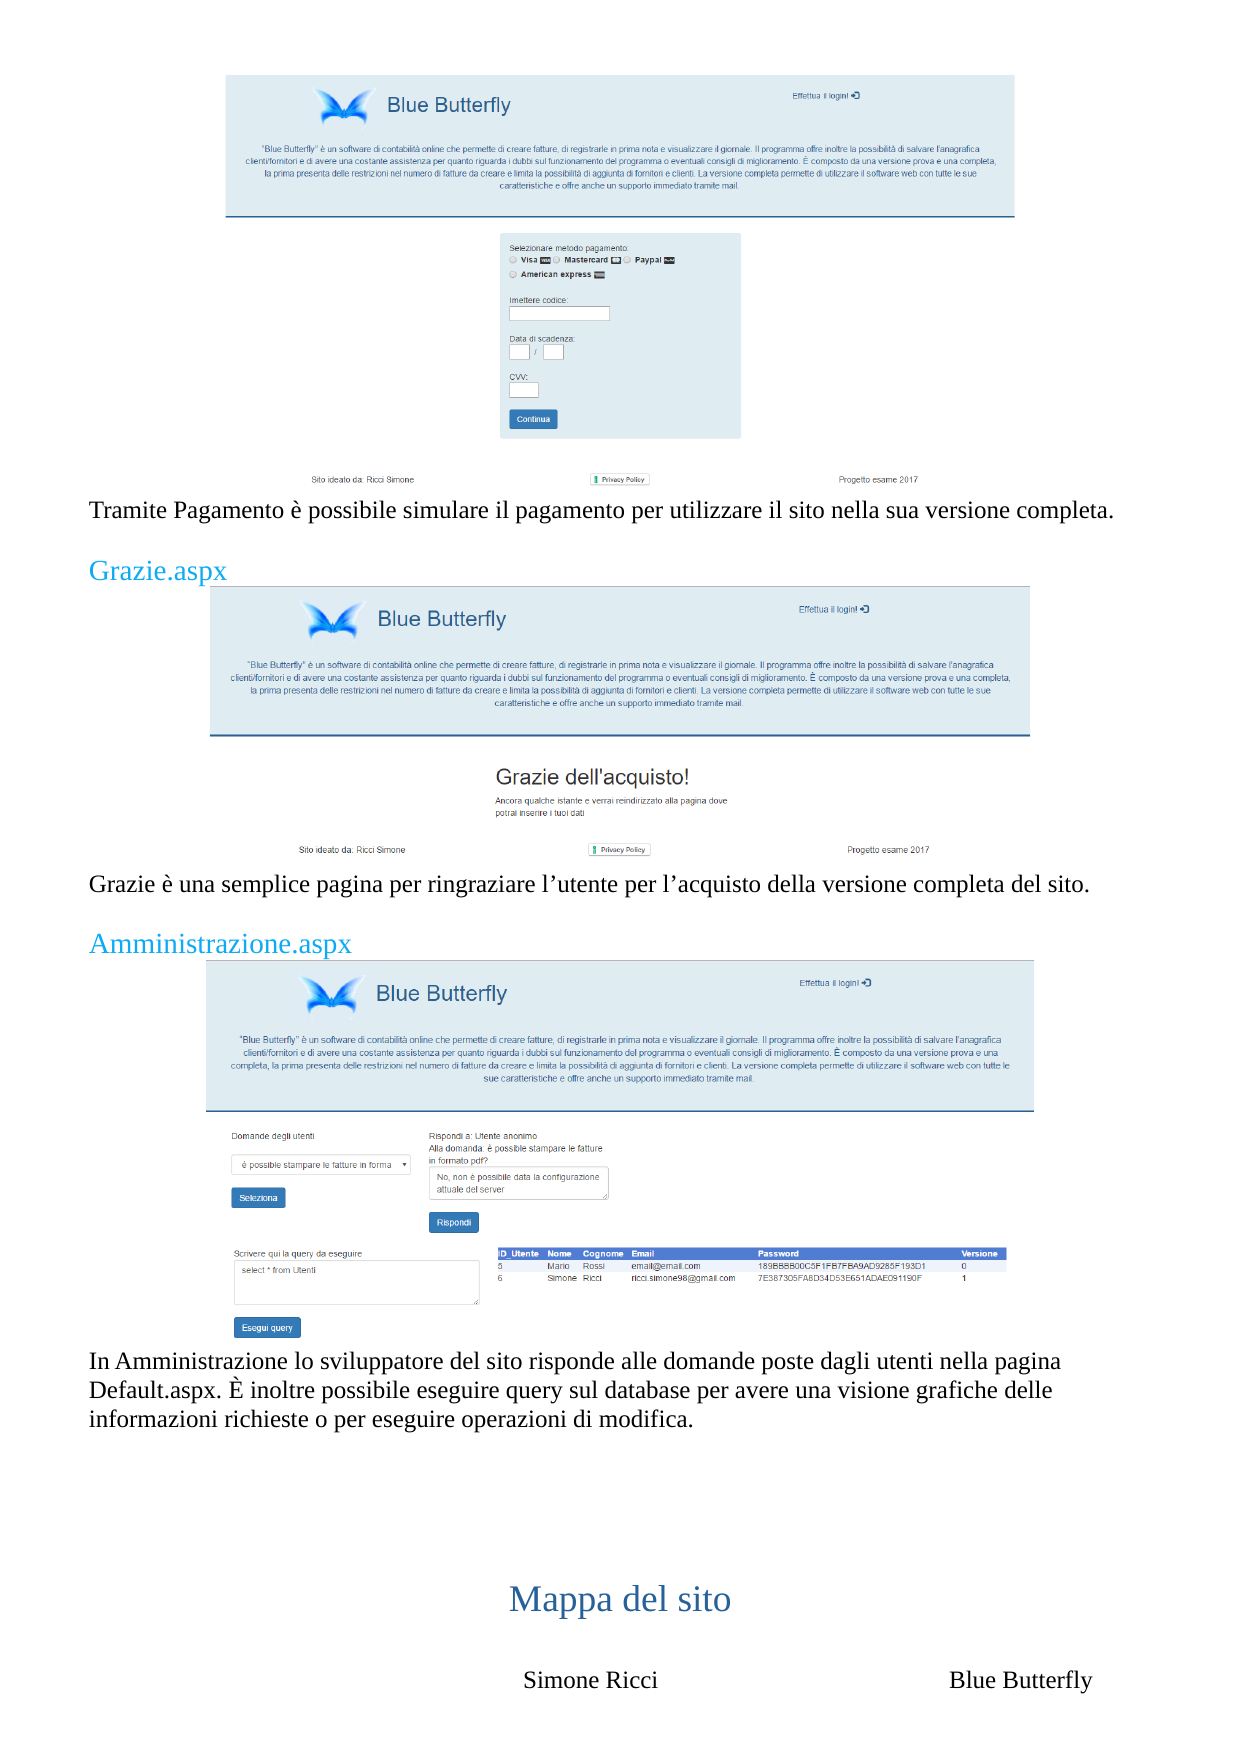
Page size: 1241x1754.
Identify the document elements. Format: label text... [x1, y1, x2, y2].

text Grazie.aspx [89, 553, 1151, 586]
text Grazie è una semplice pagina per ringraziare l’utente per l’acquisto della versione completa del sito. [89, 869, 1151, 898]
text Tramite Pagamento è possibile simulare il pagamento per utilizzare il sito nella sua versione completa. [89, 495, 1151, 524]
text Amministrazione.aspx [89, 927, 1151, 960]
text Mappa del sito [89, 1576, 1151, 1619]
text In Amministrazione lo sviluppatore del sito risponde alle domande poste dagli utenti nella pagina Default.aspx. È inoltre possibile eseguire query sul database per avere una visione grafiche delle informazioni richieste o per eseguire operazioni di modifica. [89, 1346, 1151, 1432]
